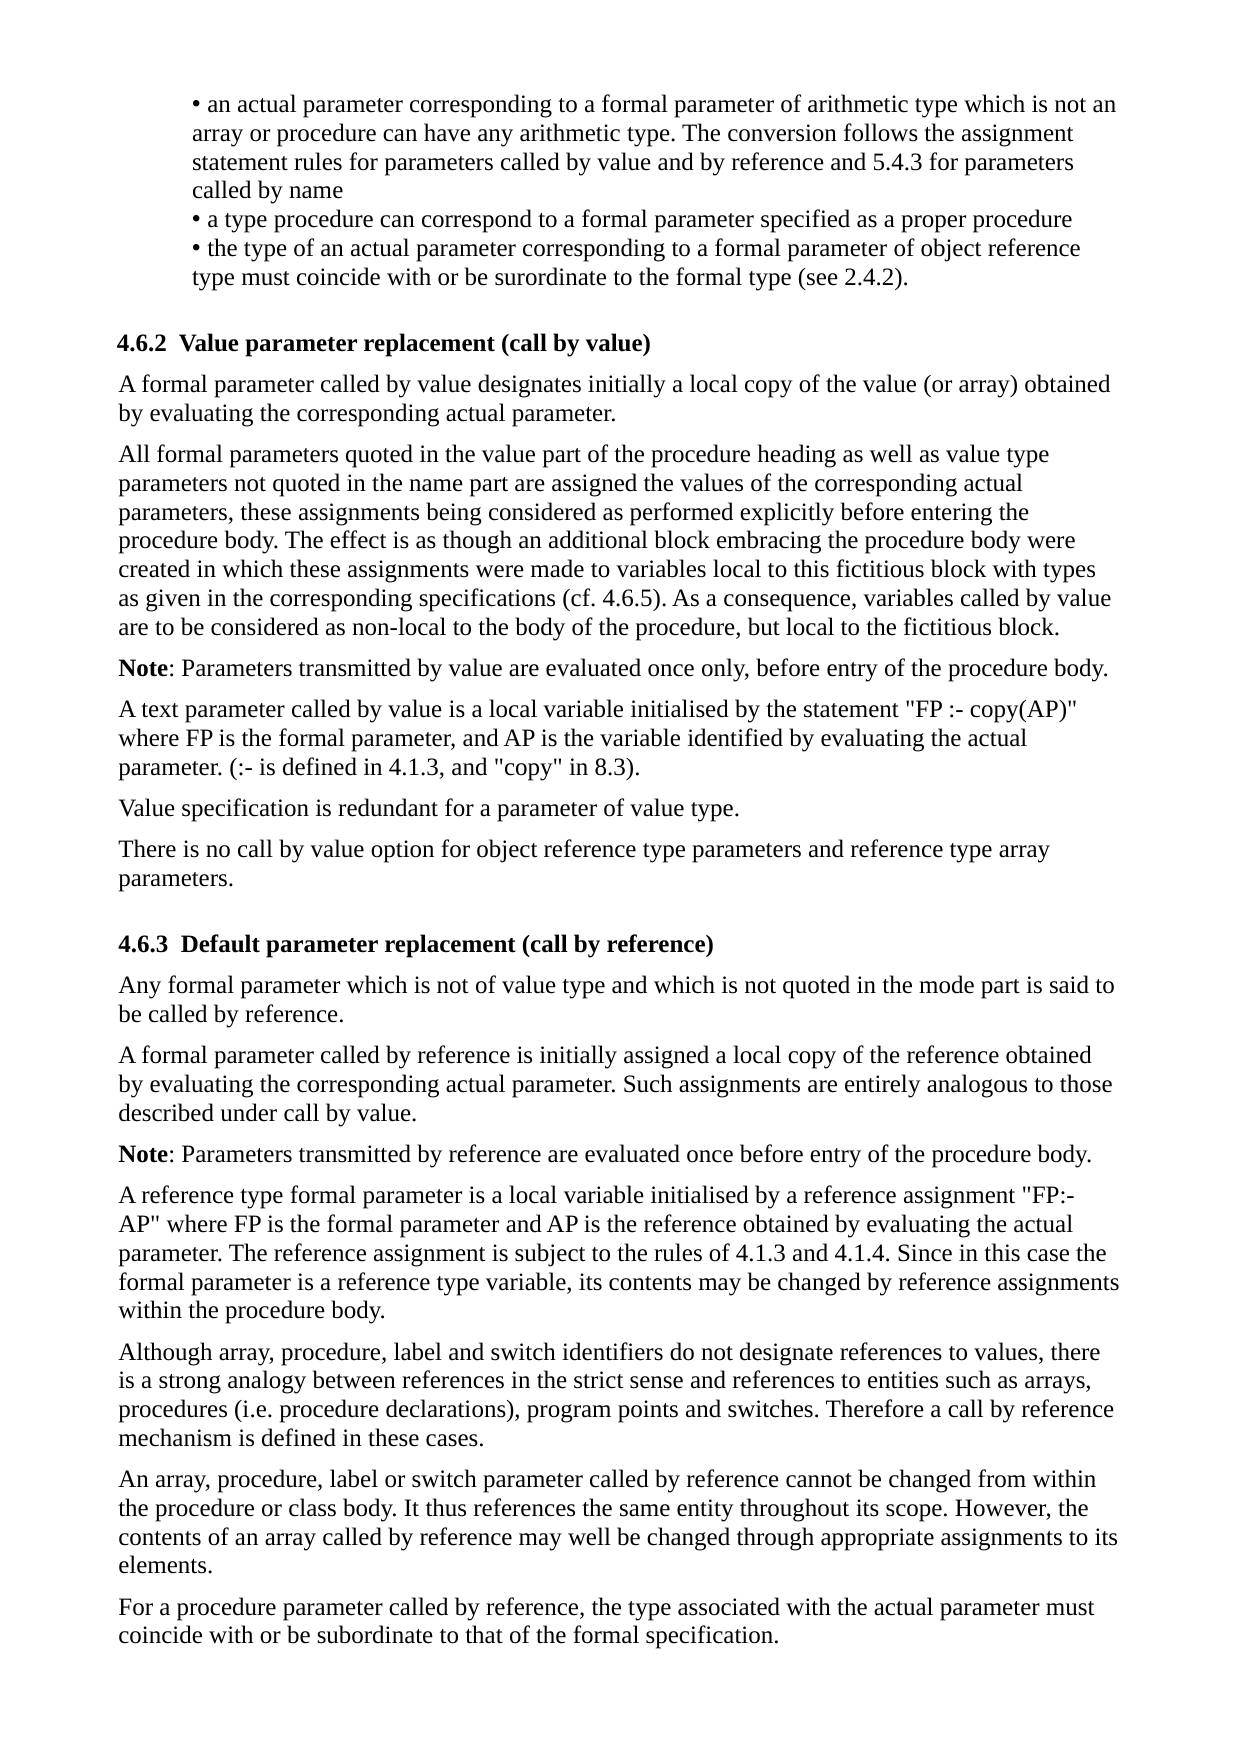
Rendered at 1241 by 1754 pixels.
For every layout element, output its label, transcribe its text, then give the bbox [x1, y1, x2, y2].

list an actual parameter corresponding to a formal parameter of arithmetic type which is not an array or procedure can have any arithmetic type. The conversion follows the assignment statement rules for parameters called by value and by reference and 5.4.3 for parameters called by name [118, 89, 1122, 204]
text A text parameter called by value is a local variable initialised by the statement "FP :- copy(AP)" where FP is the formal parameter, and AP is the variable identified by evaluating the actual parameter. (:- is defined in 4.1.3, and "copy" in 8.3). [118, 694, 1122, 780]
subtitle 4.6.2 Value parameter replacement (call by value) [117, 328, 1122, 357]
text Although array, procedure, label and switch identifiers do not designate references to values, there is a strong analogy between references in the strict sense and references to entities such as arrays, procedures (i.e. procedure declarations), program points and switches. Therefore a call by reference mechanism is defined in these cases. [118, 1337, 1122, 1452]
text A formal parameter called by value designates initially a local copy of the value (or array) obtained by evaluating the corresponding actual parameter. [118, 369, 1122, 427]
text A reference type formal parameter is a local variable initialised by a reference assignment "FP:- AP" where FP is the formal parameter and AP is the reference obtained by evaluating the actual parameter. The reference assignment is subject to the rules of 4.1.3 and 4.1.4. Since in this case the formal parameter is a reference type variable, its contents may be changed by reference assignments within the procedure body. [118, 1180, 1122, 1324]
text All formal parameters quoted in the value part of the procedure heading as well as value type parameters not quoted in the name part are assigned the values of the corresponding actual parameters, these assignments being considered as performed explicitly before entering the procedure body. The effect is as though an additional block embracing the procedure body were created in which these assignments were made to variables local to this fictitious block with types as given in the corresponding specifications (cf. 4.6.5). As a consequence, variables called by value are to be considered as non-local to the body of the procedure, but local to the fictitious block. [118, 439, 1122, 640]
text For a procedure parameter called by reference, the type associated with the actual parameter must coincide with or be subordinate to that of the formal specification. [118, 1592, 1122, 1649]
text Note: Parameters transmitted by value are evaluated once only, before entry of the procedure body. [118, 653, 1122, 682]
text Note: Parameters transmitted by reference are evaluated once before entry of the procedure body. [118, 1139, 1122, 1168]
text Value specification is redundant for a parameter of value type. [118, 793, 1122, 822]
text There is no call by value option for object reference type parameters and reference type array parameters. [118, 834, 1122, 892]
text An array, procedure, label or switch parameter called by reference cannot be changed from within the procedure or class body. It thus references the same entity throughout its scope. However, the contents of an array called by reference may well be changed through appropriate assignments to its elements. [118, 1464, 1122, 1579]
text A formal parameter called by reference is initially assigned a local copy of the reference obtained by evaluating the corresponding actual parameter. Such assignments are entirely analogous to those described under call by value. [118, 1040, 1122, 1127]
text Any formal parameter which is not of value type and which is not quoted in the mode part is said to be called by reference. [118, 970, 1122, 1028]
subtitle 4.6.3 Default parameter replacement (call by reference) [118, 929, 1122, 958]
list a type procedure can correspond to a formal parameter specified as a proper procedure [118, 204, 1122, 233]
list the type of an actual parameter corresponding to a formal parameter of object reference type must coincide with or be surordinate to the formal type (see 2.4.2). [118, 233, 1122, 290]
